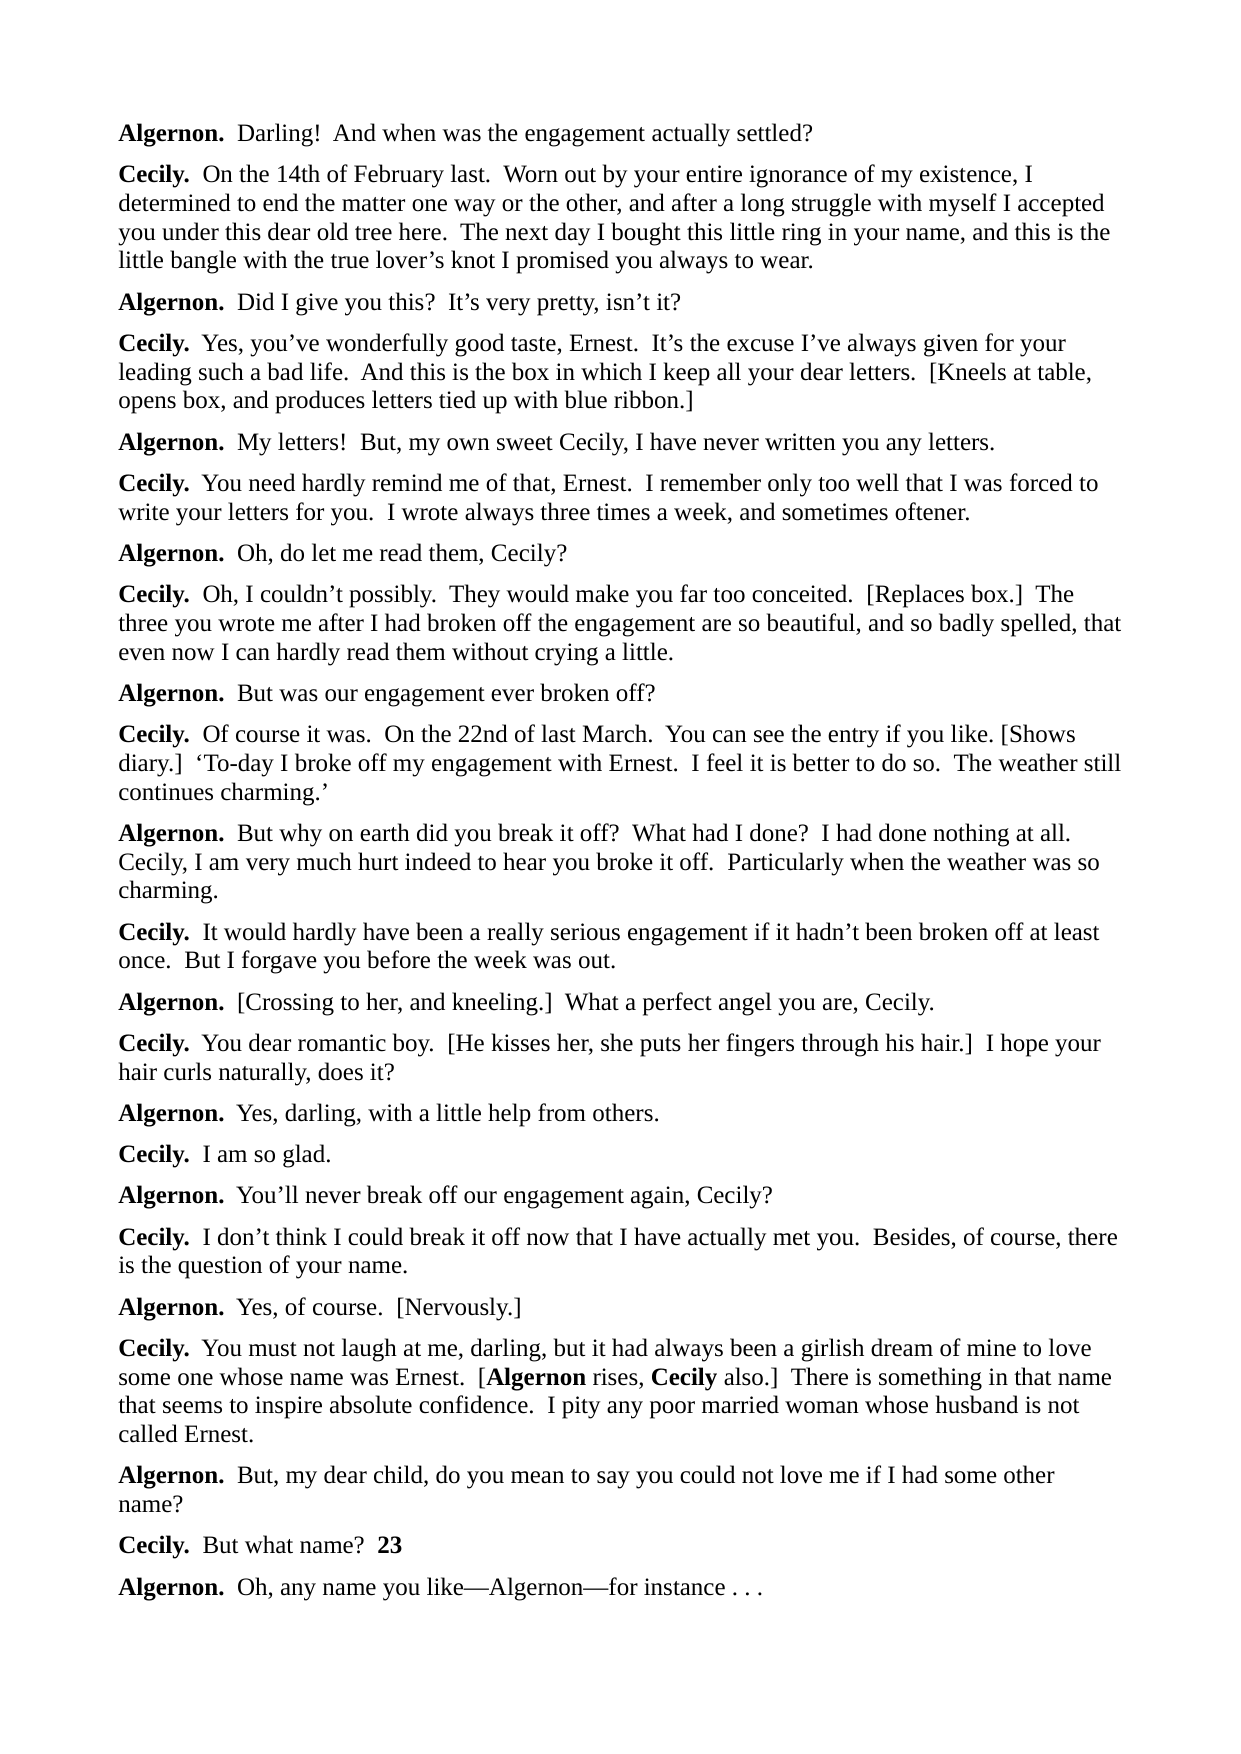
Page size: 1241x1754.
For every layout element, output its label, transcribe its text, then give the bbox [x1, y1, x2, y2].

text Algernon. You’ll never break off our engagement again, Cecily? [118, 1181, 1122, 1209]
text Algernon. Yes, of course. [Nervously.] [118, 1292, 1122, 1321]
text Cecily. Of course it was. On the 22nd of last March. You can see the entry if you like. [Shows diary.] ‘To-day I broke off my engagement with Ernest. I feel it is better to do so. The weather still continues charming.’ [118, 719, 1122, 806]
text Cecily. I am so glad. [118, 1139, 1122, 1168]
text Algernon. My letters! But, my own sweet Cecily, I have never written you any letters. [118, 427, 1122, 456]
text Cecily. Yes, you’ve wonderfully good taste, Ernest. It’s the excuse I’ve always given for your leading such a bad life. And this is the box in which I keep all your dear letters. [Kneels at table, opens box, and produces letters tied up with blue ribbon.] [118, 328, 1122, 414]
text Algernon. But, my dear child, do you mean to say you could not love me if I had some other name? [118, 1461, 1122, 1518]
text Cecily. It would hardly have been a really serious engagement if it hadn’t been broken off at least once. But I forgave you before the week was out. [118, 917, 1122, 974]
text Cecily. I don’t think I could break it off now that I have actually met you. Besides, of course, there is the question of your name. [118, 1222, 1122, 1279]
text Algernon. Darling! And when was the engagement actually settled? [118, 118, 1122, 147]
text Algernon. Oh, do let me read them, Cecily? [118, 538, 1122, 567]
text Algernon. Yes, darling, with a little help from others. [118, 1098, 1122, 1127]
text Cecily. Oh, I couldn’t possibly. They would make you far too conceited. [Replaces box.] The three you wrote me after I had broken off the engagement are so beautiful, and so badly spelled, that even now I can hardly read them without crying a little. [118, 579, 1122, 666]
text Algernon. Did I give you this? It’s very pretty, isn’t it? [118, 287, 1122, 316]
text Algernon. But why on earth did you break it off? What had I done? I had done nothing at all. Cecily, I am very much hurt indeed to hear you broke it off. Particularly when the weather was so charming. [118, 818, 1122, 904]
text Cecily. You dear romantic boy. [He kisses her, she puts her fingers through his hair.] I hope your hair curls naturally, does it? [118, 1028, 1122, 1086]
text Cecily. You need hardly remind me of that, Ernest. I remember only too well that I was forced to write your letters for you. I wrote always three times a week, and sometimes oftener. [118, 468, 1122, 526]
text Algernon. But was our engagement ever broken off? [118, 678, 1122, 707]
text Cecily. You must not laugh at me, darling, but it had always been a girlish dream of mine to love some one whose name was Ernest. [Algernon rises, Cecily also.] There is something in that name that seems to inspire absolute confidence. I pity any poor married woman whose husband is not called Ernest. [118, 1333, 1122, 1448]
text Algernon. Oh, any name you like—Algernon—for instance . . . [118, 1572, 1122, 1601]
text Cecily. On the 14th of February last. Worn out by your entire ignorance of my existence, I determined to end the matter one way or the other, and after a long struggle with myself I accepted you under this dear old tree here. The next day I bought this little ring in your name, and this is the little bangle with the true lover’s knot I promised you always to wear. [118, 159, 1122, 274]
text Cecily. But what name? 23 [118, 1531, 1122, 1559]
text Algernon. [Crossing to her, and kneeling.] What a perfect angel you are, Cecily. [118, 987, 1122, 1016]
